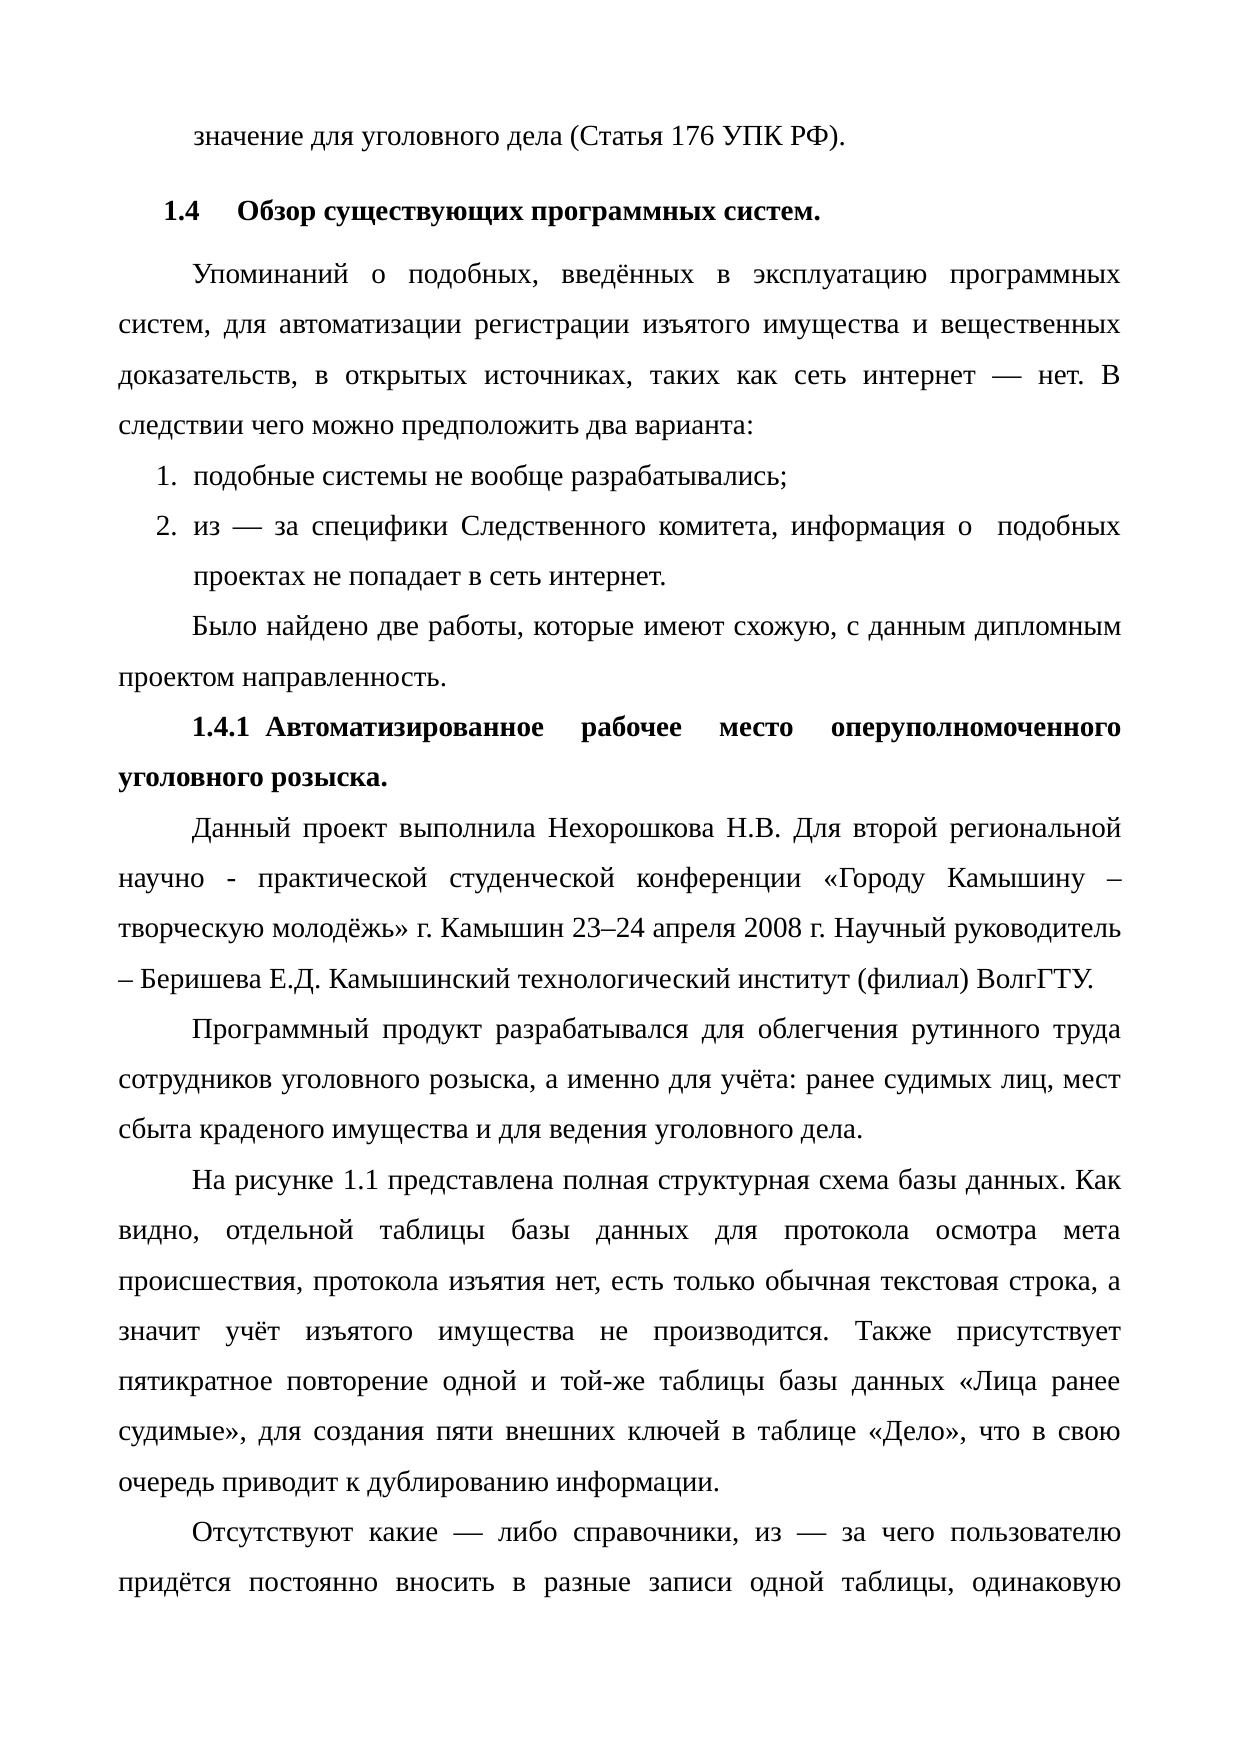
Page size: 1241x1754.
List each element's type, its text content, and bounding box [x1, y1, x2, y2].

subtitle 1.4 Обзор существующих программных систем. [118, 193, 1122, 227]
text 1.4.1 Автоматизированное рабочее место оперуполномоченного уголовного розыска. [118, 709, 1122, 793]
text Отсутствуют какие — либо справочники, из — за чего пользователю придётся постоянно вносить в разные записи одной таблицы, одинаковую [118, 1514, 1122, 1598]
list подобные системы не вообще разрабатывались; [156, 458, 1122, 491]
text Данный проект выполнила Нехорошкова Н.В. Для второй региональной научно - практической студенческой конференции «Городу Камышину – творческую молодёжь» г. Камышин 23–24 апреля 2008 г. Научный руководитель – Беришева Е.Д. Камышинский технологический институт (филиал) ВолгГТУ. [118, 810, 1122, 994]
text Упоминаний о подобных, введённых в эксплуатацию программных систем, для автоматизации регистрации изъятого имущества и вещественных доказательств, в открытых источниках, таких как сеть интернет — нет. В следствии чего можно предположить два варианта: [118, 256, 1122, 441]
text На рисунке 1.1 представлена полная структурная схема базы данных. Как видно, отдельной таблицы базы данных для протокола осмотра мета происшествия, протокола изъятия нет, есть только обычная текстовая строка, а значит учёт изъятого имущества не производится. Также присутствует пятикратное повторение одной и той-же таблицы базы данных «Лица ранее судимые», для создания пяти внешних ключей в таблице «Дело», что в свою очередь приводит к дублированию информации. [118, 1162, 1122, 1497]
list из — за специфики Следственного комитета, информация о подобных проектах не попадает в сеть интернет. [156, 508, 1122, 592]
text Программный продукт разрабатывался для облегчения рутинного труда сотрудников уголовного розыска, а именно для учёта: ранее судимых лиц, мест сбыта краденого имущества и для ведения уголовного дела. [118, 1011, 1122, 1145]
list значение для уголовного дела (Статья 176 УПК РФ). [156, 118, 1122, 152]
text Было найдено две работы, которые имеют схожую, с данным дипломным проектом направленность. [118, 608, 1122, 692]
